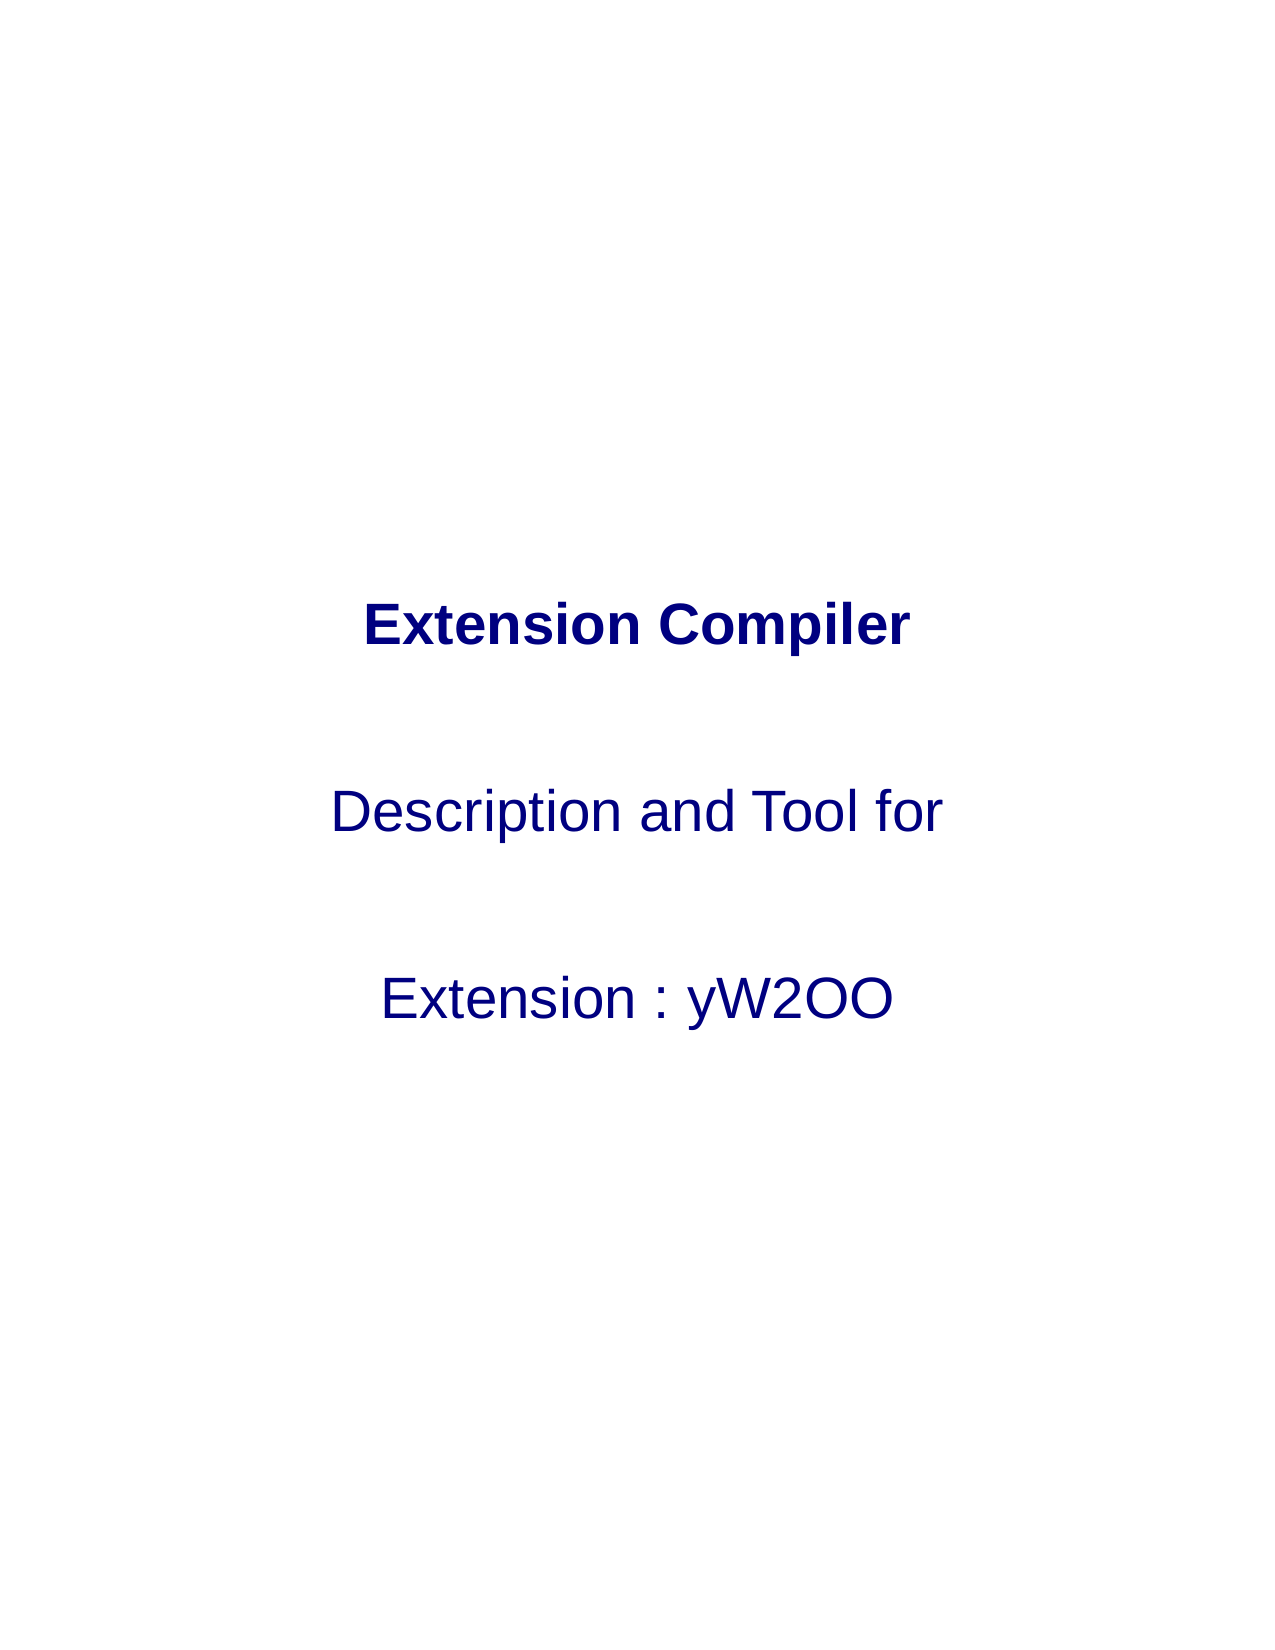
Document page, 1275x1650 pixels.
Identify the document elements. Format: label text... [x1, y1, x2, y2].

text Description and Tool for [153, 778, 1121, 844]
text Extension : yW2OO [153, 965, 1121, 1031]
text Extension Compiler [153, 592, 1121, 657]
